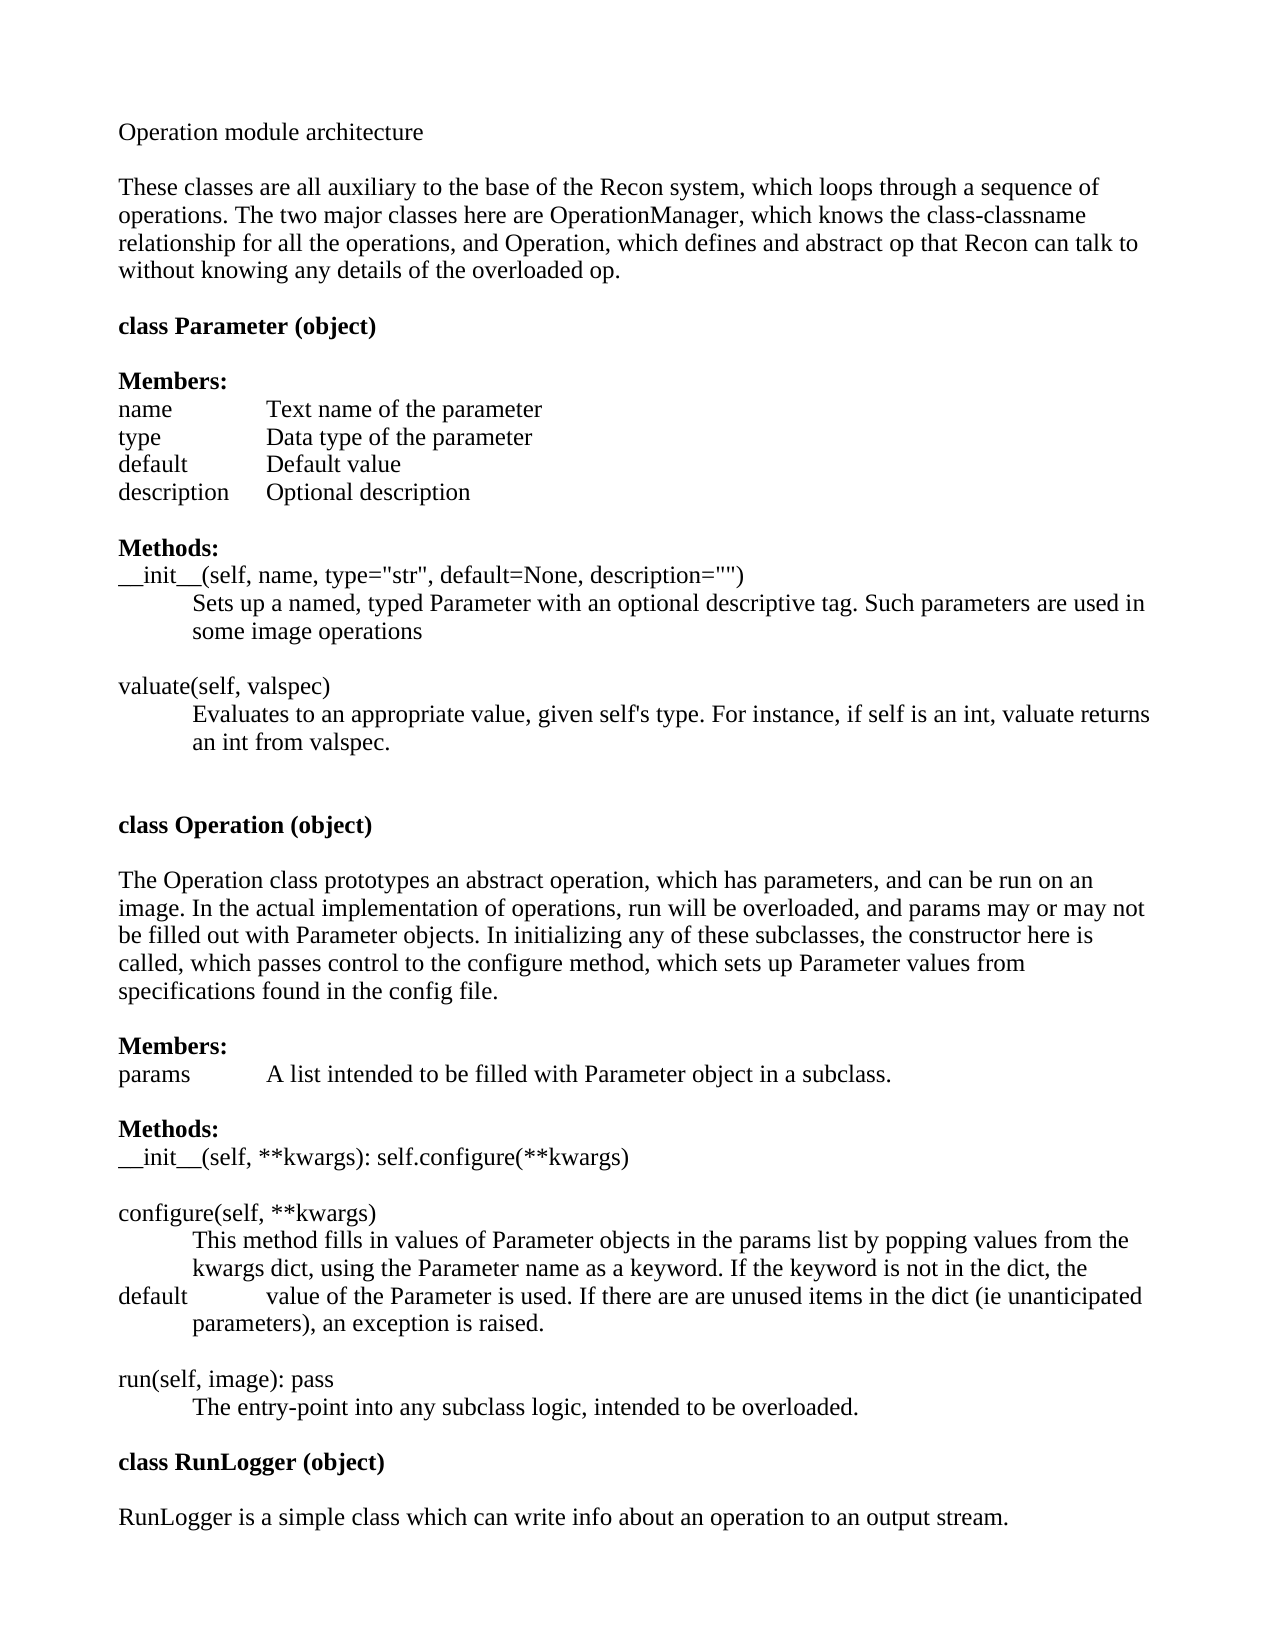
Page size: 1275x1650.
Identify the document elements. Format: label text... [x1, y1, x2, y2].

text Sets up a named, typed Parameter with an optional descriptive tag. Such parameters are used in some image operations [118, 589, 1157, 644]
text class Parameter (object) [118, 312, 1157, 340]
text name Text name of the parameter [118, 395, 1157, 423]
text class Operation (object) [118, 811, 1157, 838]
text valuate(self, valspec) [118, 672, 1157, 700]
text configure(self, **kwargs) [118, 1199, 1157, 1226]
text class RunLogger (object) [118, 1448, 1157, 1476]
text Members: [118, 367, 1157, 395]
text Evaluates to an appropriate value, given self's type. For instance, if self is an int, valuate returns an int from valspec. [118, 700, 1157, 755]
text run(self, image): pass [118, 1365, 1157, 1393]
text Operation module architecture [118, 118, 1157, 146]
text params A list intended to be filled with Parameter object in a subclass. [118, 1060, 1157, 1088]
text __init__(self, **kwargs): self.configure(**kwargs) [118, 1143, 1157, 1171]
text The Operation class prototypes an abstract operation, which has parameters, and can be run on an image. In the actual implementation of operations, run will be overloaded, and params may or may not be filled out with Parameter objects. In initializing any of these subclasses, the constructor here is called, which passes control to the configure method, which sets up Parameter values from specifications found in the config file. [118, 866, 1157, 1005]
text Methods: [118, 1116, 1157, 1143]
text default Default value [118, 451, 1157, 478]
text Members: [118, 1032, 1157, 1060]
text description Optional description [118, 478, 1157, 506]
text type Data type of the parameter [118, 423, 1157, 451]
text These classes are all auxiliary to the base of the Recon system, which loops through a sequence of operations. The two major classes here are OperationManager, which knows the class-classname relationship for all the operations, and Operation, which defines and abstract op that Recon can talk to without knowing any details of the overloaded op. [118, 173, 1157, 284]
text RunLogger is a simple class which can write info about an operation to an output stream. [118, 1503, 1157, 1531]
text The entry-point into any subclass logic, intended to be overloaded. [118, 1393, 1157, 1420]
text This method fills in values of Parameter objects in the params list by popping values from the kwargs dict, using the Parameter name as a keyword. If the keyword is not in the dict, the default value of the Parameter is used. If there are are unused items in the dict (ie unanticipated parameters), an exception is raised. [118, 1226, 1157, 1337]
text __init__(self, name, type="str", default=None, description="") [118, 561, 1157, 589]
text Methods: [118, 534, 1157, 561]
